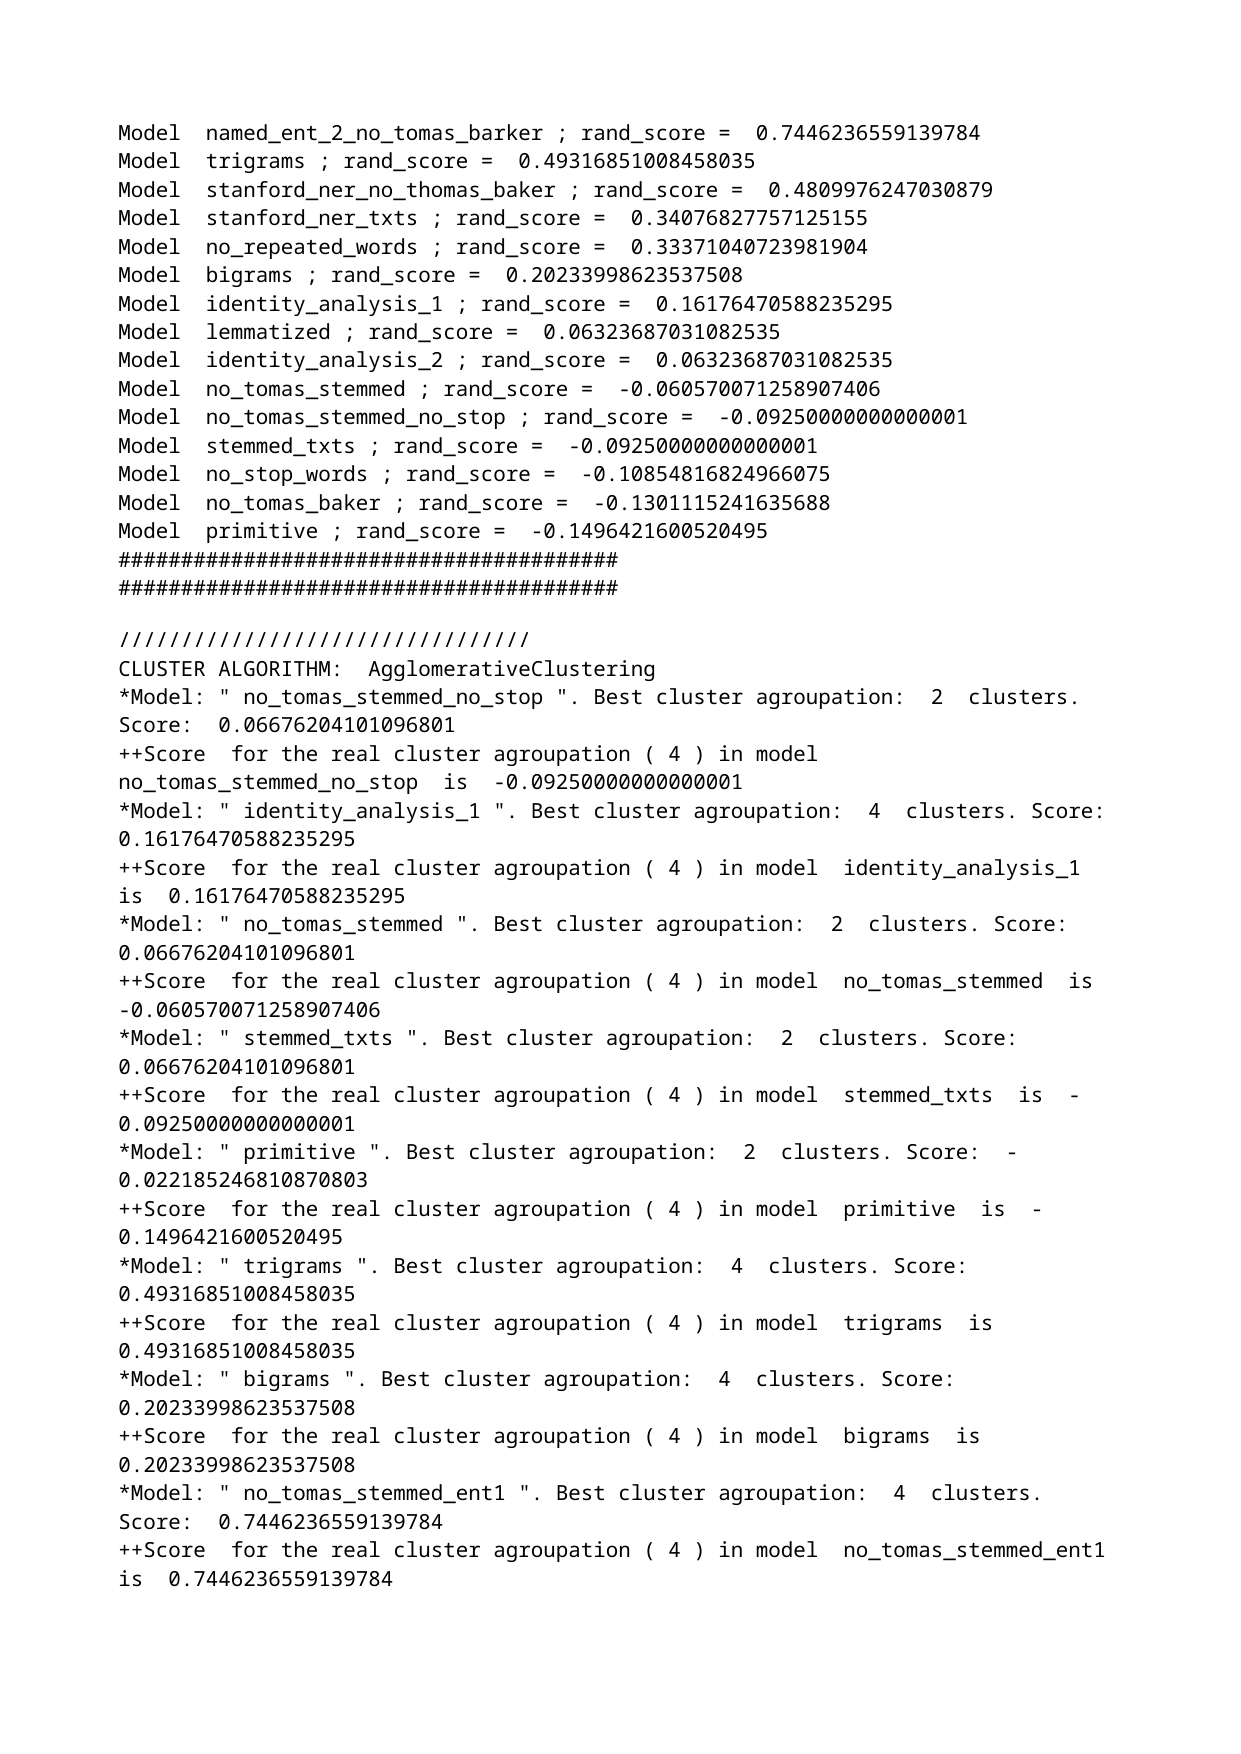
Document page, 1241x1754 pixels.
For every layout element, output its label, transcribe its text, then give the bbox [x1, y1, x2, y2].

text Model primitive ; rand_score = -0.1496421600520495 [118, 516, 1122, 545]
text CLUSTER ALGORITHM: AgglomerativeClustering [118, 654, 1122, 682]
text ++Score for the real cluster agroupation ( 4 ) in model primitive is -0.1496421600520495 [118, 1194, 1122, 1251]
text *Model: " no_tomas_stemmed ". Best cluster agroupation: 2 clusters. Score: 0.06676204101096801 [118, 909, 1122, 966]
text *Model: " primitive ". Best cluster agroupation: 2 clusters. Score: -0.022185246810870803 [118, 1137, 1122, 1194]
text Model named_ent_2_no_tomas_barker ; rand_score = 0.7446236559139784 [118, 118, 1122, 147]
text *Model: " stemmed_txts ". Best cluster agroupation: 2 clusters. Score: 0.06676204101096801 [118, 1023, 1122, 1080]
text *Model: " no_tomas_stemmed_ent1 ". Best cluster agroupation: 4 clusters. Score: 0.7446236559139784 [118, 1478, 1122, 1535]
text ++Score for the real cluster agroupation ( 4 ) in model identity_analysis_1 is 0.16176470588235295 [118, 853, 1122, 909]
text Model identity_analysis_1 ; rand_score = 0.16176470588235295 [118, 289, 1122, 317]
text Model stanford_ner_txts ; rand_score = 0.34076827757125155 [118, 203, 1122, 232]
text ++Score for the real cluster agroupation ( 4 ) in model no_tomas_stemmed_ent1 is 0.7446236559139784 [118, 1535, 1122, 1592]
text Model trigrams ; rand_score = 0.49316851008458035 [118, 147, 1122, 175]
text Model no_repeated_words ; rand_score = 0.33371040723981904 [118, 232, 1122, 260]
text Model no_tomas_baker ; rand_score = -0.1301115241635688 [118, 488, 1122, 516]
text Model no_stop_words ; rand_score = -0.10854816824966075 [118, 459, 1122, 488]
text *Model: " trigrams ". Best cluster agroupation: 4 clusters. Score: 0.49316851008458035 [118, 1251, 1122, 1308]
text ++Score for the real cluster agroupation ( 4 ) in model trigrams is 0.49316851008458035 [118, 1308, 1122, 1364]
text ######################################## [118, 545, 1122, 573]
text ++Score for the real cluster agroupation ( 4 ) in model bigrams is 0.20233998623537508 [118, 1421, 1122, 1478]
text Model no_tomas_stemmed ; rand_score = -0.060570071258907406 [118, 374, 1122, 402]
text Model bigrams ; rand_score = 0.20233998623537508 [118, 260, 1122, 289]
text *Model: " bigrams ". Best cluster agroupation: 4 clusters. Score: 0.20233998623537508 [118, 1364, 1122, 1421]
text Model lemmatized ; rand_score = 0.06323687031082535 [118, 317, 1122, 346]
text ######################################## [118, 573, 1122, 602]
text Model no_tomas_stemmed_no_stop ; rand_score = -0.09250000000000001 [118, 402, 1122, 431]
text ++Score for the real cluster agroupation ( 4 ) in model no_tomas_stemmed_no_stop is -0.09250000000000001 [118, 739, 1122, 796]
text Model stemmed_txts ; rand_score = -0.09250000000000001 [118, 431, 1122, 459]
text Model stanford_ner_no_thomas_baker ; rand_score = 0.4809976247030879 [118, 175, 1122, 203]
text *Model: " no_tomas_stemmed_no_stop ". Best cluster agroupation: 2 clusters. Score: 0.06676204101096801 [118, 682, 1122, 739]
text ++Score for the real cluster agroupation ( 4 ) in model no_tomas_stemmed is -0.060570071258907406 [118, 966, 1122, 1023]
text Model identity_analysis_2 ; rand_score = 0.06323687031082535 [118, 346, 1122, 374]
text *Model: " identity_analysis_1 ". Best cluster agroupation: 4 clusters. Score: 0.16176470588235295 [118, 796, 1122, 853]
text ++Score for the real cluster agroupation ( 4 ) in model stemmed_txts is -0.09250000000000001 [118, 1080, 1122, 1137]
text ///////////////////////////////// [118, 625, 1122, 654]
